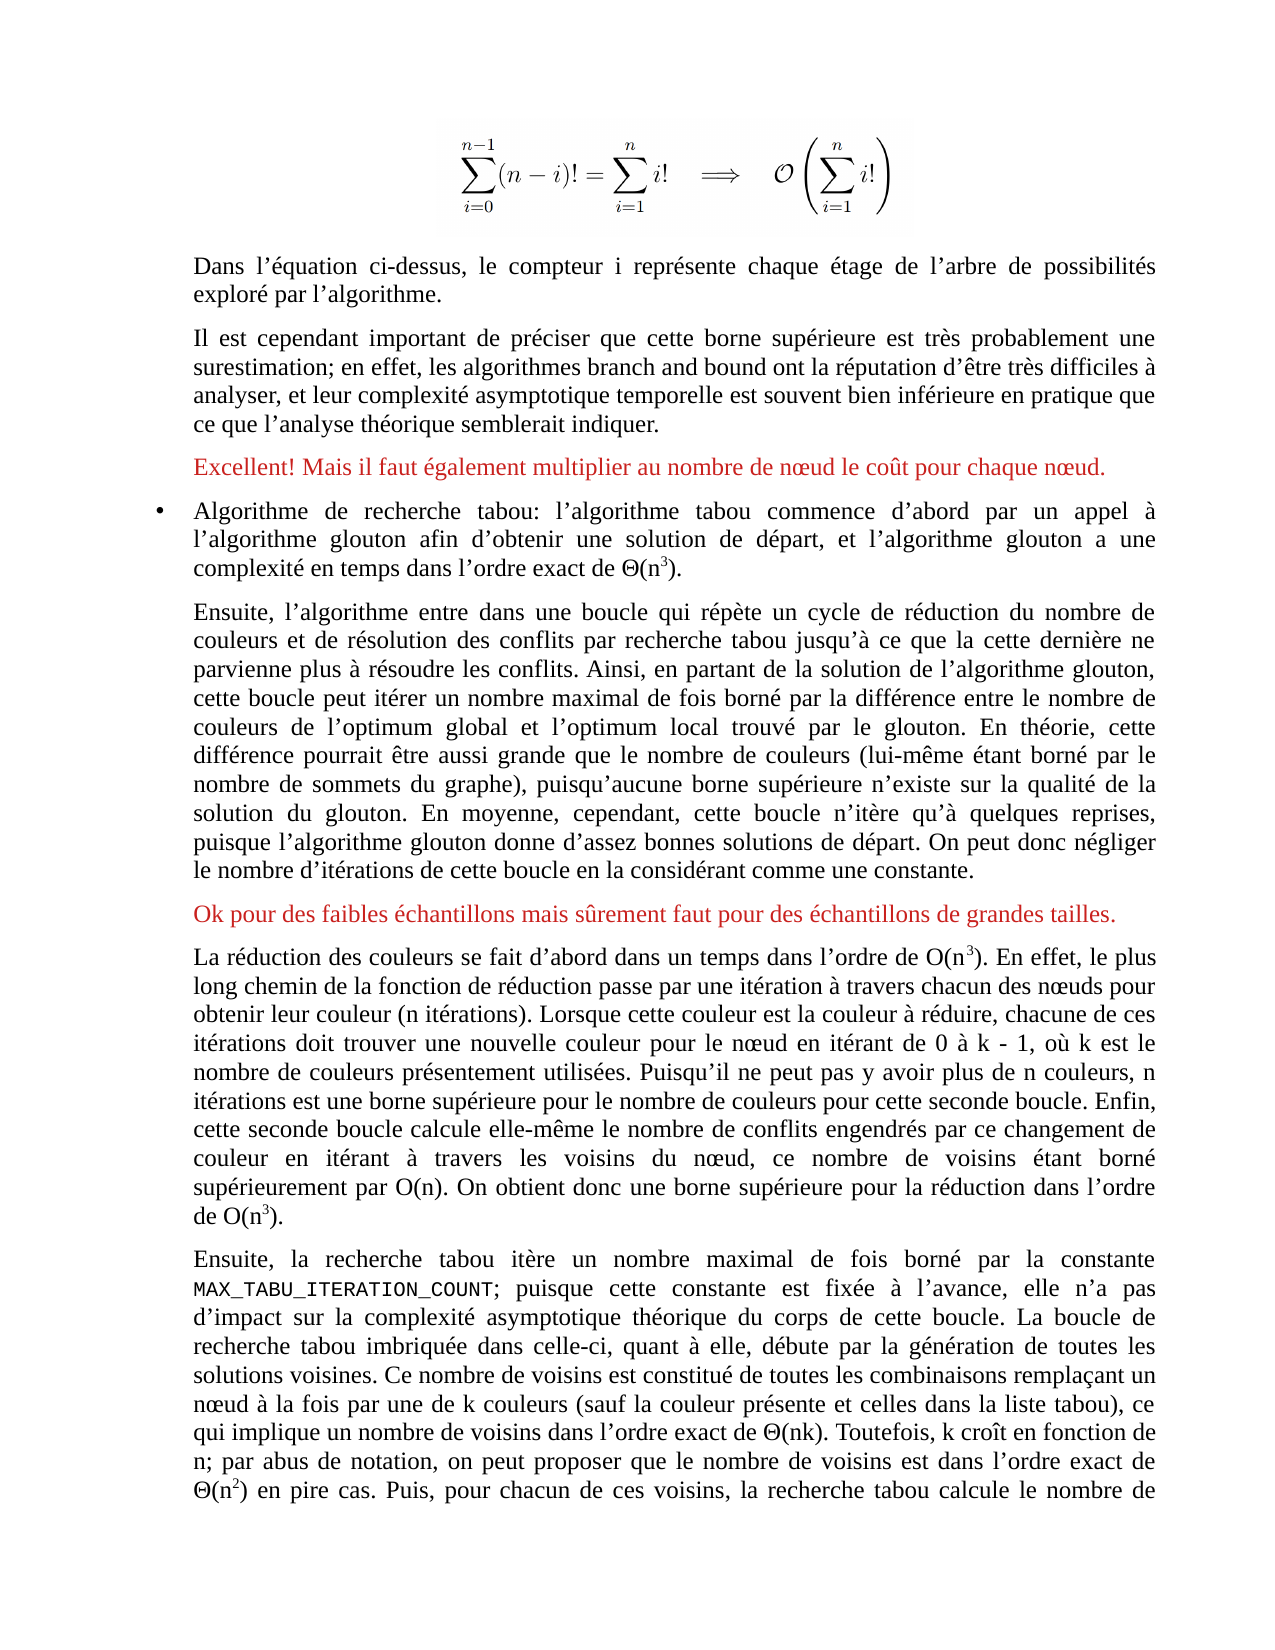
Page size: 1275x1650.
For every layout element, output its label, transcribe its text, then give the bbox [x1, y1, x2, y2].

text Ensuite, l’algorithme entre dans une boucle qui répète un cycle de réduction du nombre de couleurs et de résolution des conflits par recherche tabou jusqu’à ce que la cette dernière ne parvienne plus à résoudre les conflits. Ainsi, en partant de la solution de l’algorithme glouton, cette boucle peut itérer un nombre maximal de fois borné par la différence entre le nombre de couleurs de l’optimum global et l’optimum local trouvé par le glouton. En théorie, cette différence pourrait être aussi grande que le nombre de couleurs (lui-même étant borné par le nombre de sommets du graphe), puisqu’aucune borne supérieure n’existe sur la qualité de la solution du glouton. En moyenne, cependant, cette boucle n’itère qu’à quelques reprises, puisque l’algorithme glouton donne d’assez bonnes solutions de départ. On peut donc négliger le nombre d’itérations de cette boucle en la considérant comme une constante. [193, 597, 1157, 884]
text Il est cependant important de préciser que cette borne supérieure est très probablement une surestimation; en effet, les algorithmes branch and bound ont la réputation d’être très difficiles à analyser, et leur complexité asymptotique temporelle est souvent bien inférieure en pratique que ce que l’analyse théorique semblerait indiquer. [193, 323, 1157, 438]
text La réduction des couleurs se fait d’abord dans un temps dans l’ordre de O(n3). En effet, le plus long chemin de la fonction de réduction passe par une itération à travers chacun des nœuds pour obtenir leur couleur (n itérations). Lorsque cette couleur est la couleur à réduire, chacune de ces itérations doit trouver une nouvelle couleur pour le nœud en itérant de 0 à k - 1, où k est le nombre de couleurs présentement utilisées. Puisqu’il ne peut pas y avoir plus de n couleurs, n itérations est une borne supérieure pour le nombre de couleurs pour cette seconde boucle. Enfin, cette seconde boucle calcule elle-même le nombre de conflits engendrés par ce changement de couleur en itérant à travers les voisins du nœud, ce nombre de voisins étant borné supérieurement par O(n). On obtient donc une borne supérieure pour la réduction dans l’ordre de O(n3). [193, 942, 1157, 1229]
picture [436, 118, 914, 237]
text Ensuite, la recherche tabou itère un nombre maximal de fois borné par la constante MAX_TABU_ITERATION_COUNT; puisque cette constante est fixée à l’avance, elle n’a pas d’impact sur la complexité asymptotique théorique du corps de cette boucle. La boucle de recherche tabou imbriquée dans celle-ci, quant à elle, débute par la génération de toutes les solutions voisines. Ce nombre de voisins est constitué de toutes les combinaisons remplaçant un nœud à la fois par une de k couleurs (sauf la couleur présente et celles dans la liste tabou), ce qui implique un nombre de voisins dans l’ordre exact de Θ(nk). Toutefois, k croît en fonction de n; par abus de notation, on peut proposer que le nombre de voisins est dans l’ordre exact de Θ(n2) en pire cas. Puis, pour chacun de ces voisins, la recherche tabou calcule le nombre de [193, 1244, 1157, 1504]
text Excellent! Mais il faut également multiplier au nombre de nœud le coût pour chaque nœud. [193, 452, 1157, 481]
list Dans l’équation ci-dessus, le compteur i représente chaque étage de l’arbre de possibilités exploré par l’algorithme. [156, 251, 1157, 308]
list Algorithme de recherche tabou: l’algorithme tabou commence d’abord par un appel à l’algorithme glouton afin d’obtenir une solution de départ, et l’algorithme glouton a une complexité en temps dans l’ordre exact de Θ(n3). [156, 496, 1157, 582]
text Ok pour des faibles échantillons mais sûrement faut pour des échantillons de grandes tailles. [193, 899, 1157, 927]
